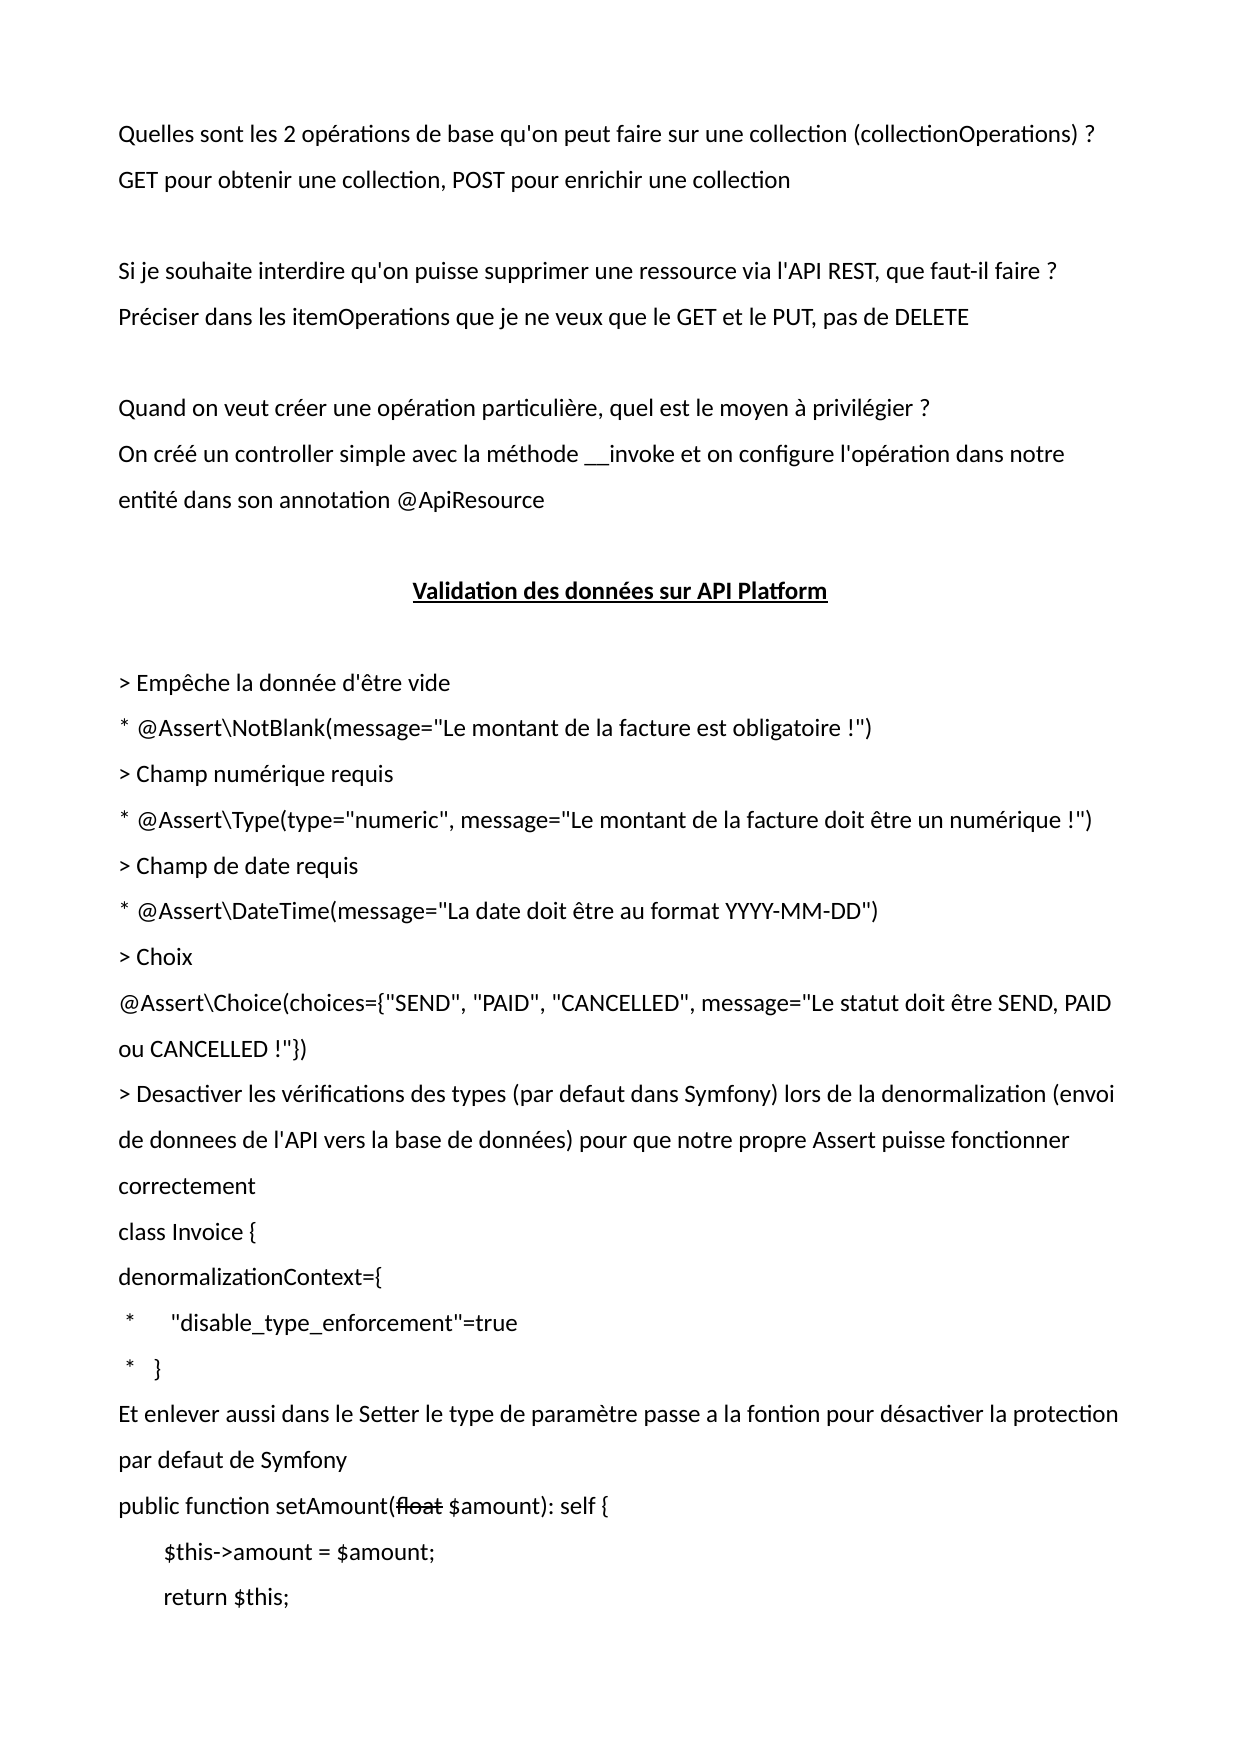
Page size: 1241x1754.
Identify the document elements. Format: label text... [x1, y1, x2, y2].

text class Invoice { [118, 1216, 1122, 1246]
text $this->amount = $amount; [118, 1536, 1122, 1566]
text @Assert\Choice(choices={"SEND", "PAID", "CANCELLED", message="Le statut doit être SEND, PAID ou CANCELLED !"}) [118, 987, 1122, 1063]
text Quand on veut créer une opération particulière, quel est le moyen à privilégier ? [118, 392, 1122, 423]
text On créé un controller simple avec la méthode __invoke et on configure l'opération dans notre entité dans son annotation @ApiResource [118, 438, 1122, 514]
text return $this; [118, 1581, 1122, 1612]
text * @Assert\Type(type="numeric", message="Le montant de la facture doit être un numérique !") [118, 804, 1122, 834]
text * @Assert\NotBlank(message="Le montant de la facture est obligatoire !") [118, 713, 1122, 743]
text > Empêche la donnée d'être vide [118, 667, 1122, 697]
text denormalizationContext={ [118, 1261, 1122, 1292]
text * @Assert\DateTime(message="La date doit être au format YYYY-MM-DD") [118, 896, 1122, 926]
text > Choix [118, 941, 1122, 972]
text Et enlever aussi dans le Setter le type de paramètre passe a la fontion pour désactiver la protection par defaut de Symfony [118, 1398, 1122, 1475]
text public function setAmount(float $amount): self { [118, 1490, 1122, 1521]
text > Champ numérique requis [118, 758, 1122, 789]
text * "disable_type_enforcement"=true [118, 1307, 1122, 1338]
text > Desactiver les vérifications des types (par defaut dans Symfony) lors de la denormalization (envoi de donnees de l'API vers la base de données) pour que notre propre Assert puisse fonctionner correctement [118, 1078, 1122, 1200]
text > Champ de date requis [118, 850, 1122, 880]
text GET pour obtenir une collection, POST pour enrichir une collection [118, 164, 1122, 194]
text Si je souhaite interdire qu'on puisse supprimer une ressource via l'API REST, que faut-il faire ? [118, 255, 1122, 286]
text Validation des données sur API Platform [118, 575, 1122, 606]
text Préciser dans les itemOperations que je ne veux que le GET et le PUT, pas de DELETE [118, 301, 1122, 332]
text Quelles sont les 2 opérations de base qu'on peut faire sur une collection (collectionOperations) ? [118, 118, 1122, 149]
text * } [118, 1353, 1122, 1383]
